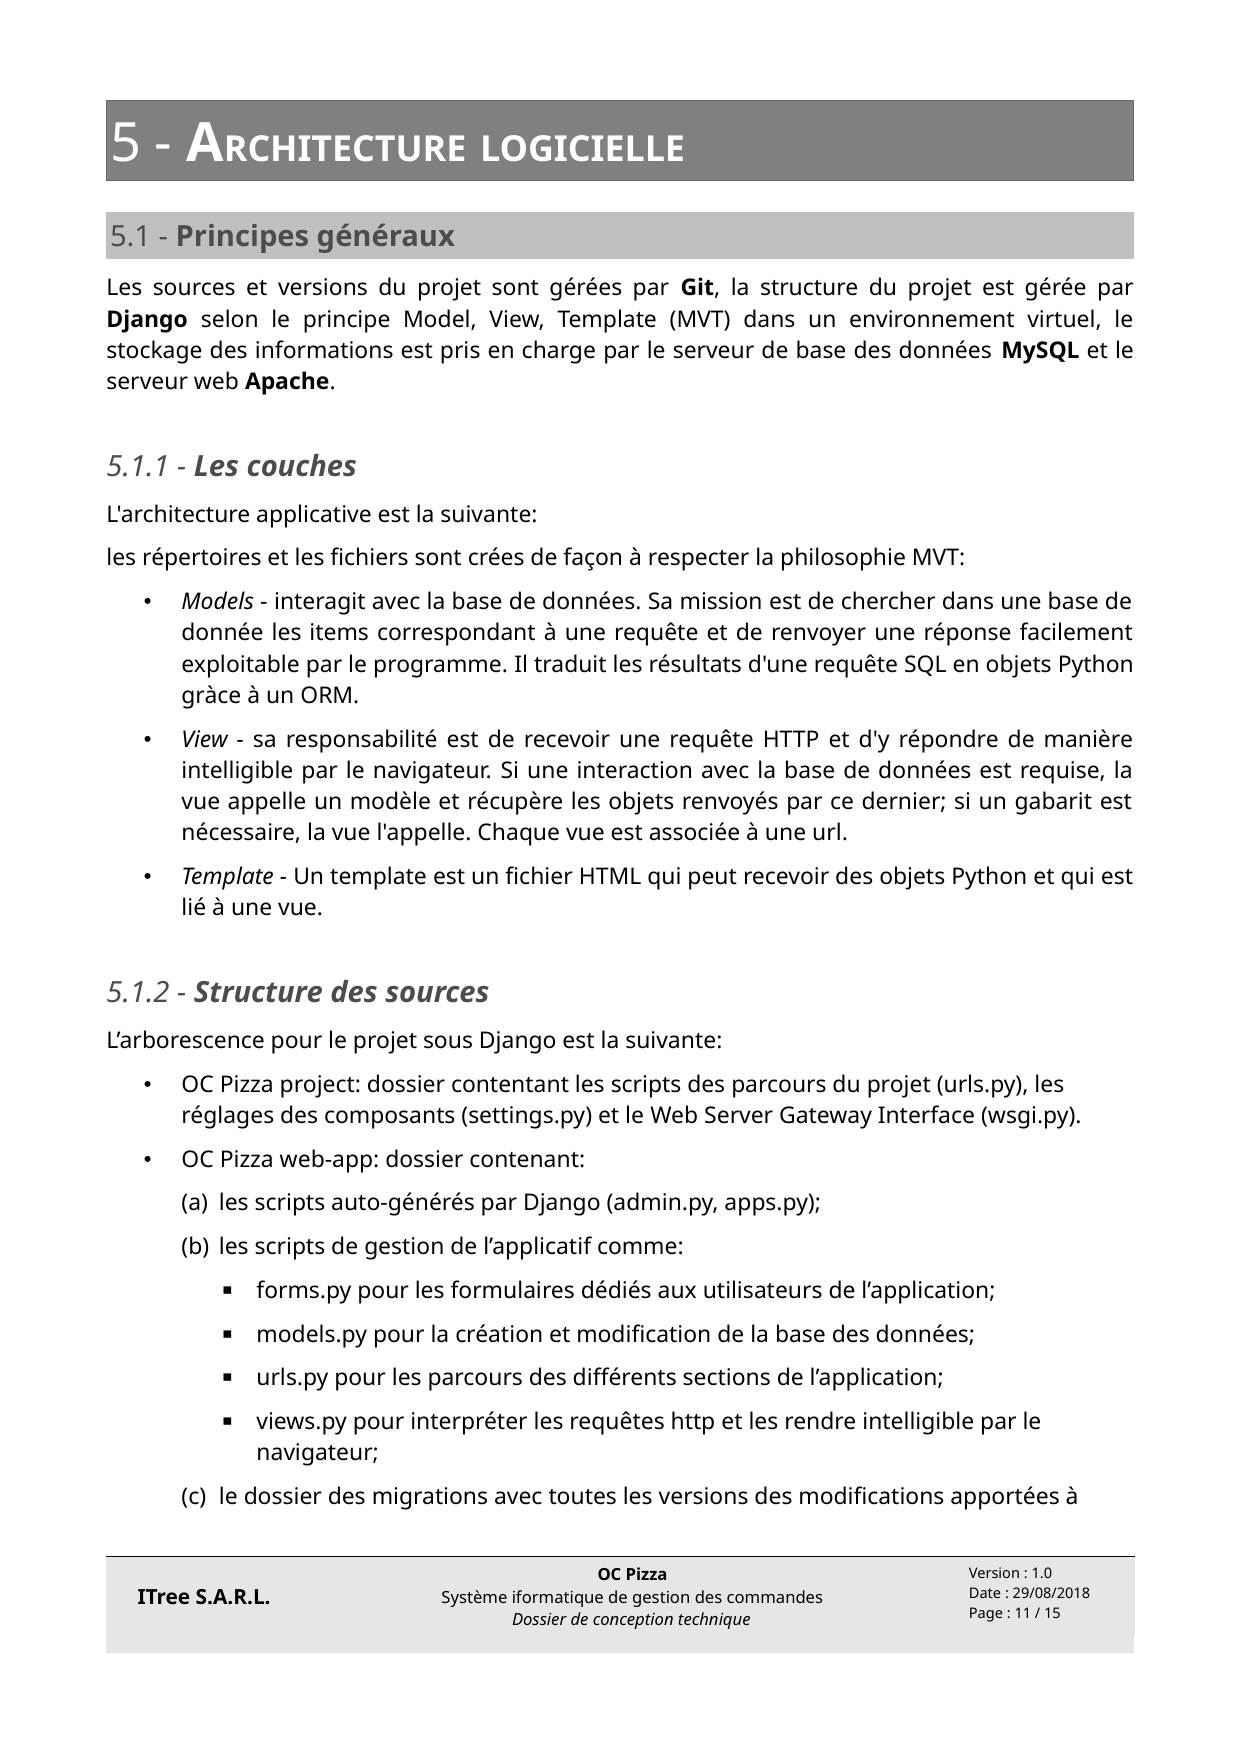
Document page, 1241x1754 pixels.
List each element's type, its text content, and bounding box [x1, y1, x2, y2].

text Les sources et versions du projet sont gérées par Git, la structure du projet est gérée par Django selon le principe Model, View, Template (MVT) dans un environnement virtuel, le stockage des informations est pris en charge par le serveur de base des données MySQL et le serveur web Apache. [106, 271, 1134, 396]
list views.py pour interpréter les requêtes http et les rendre intelligible par le navigateur; [219, 1405, 1134, 1467]
list OC Pizza project: dossier contentant les scripts des parcours du projet (urls.py), les réglages des composants (settings.py) et le Web Server Gateway Interface (wsgi.py). [144, 1067, 1134, 1130]
list View - sa responsabilité est de recevoir une requête HTTP et d'y répondre de manière intelligible par le navigateur. Si une interaction avec la base de données est requise, la vue appelle un modèle et récupère les objets renvoyés par ce dernier; si un gabarit est nécessaire, la vue l'appelle. Chaque vue est associée à une url. [144, 722, 1134, 847]
list les scripts auto-générés par Django (admin.py, apps.py); [181, 1186, 1134, 1217]
subtitle Architecture logicielle [107, 101, 1133, 180]
list OC Pizza web-app: dossier contenant: [144, 1142, 1134, 1174]
subtitle Principes généraux [107, 213, 1133, 258]
subtitle Structure des sources [106, 972, 1134, 1011]
list urls.py pour les parcours des différents sections de l’application; [219, 1361, 1134, 1392]
list models.py pour la création et modification de la base des données; [219, 1317, 1134, 1349]
list Template - Un template est un fichier HTML qui peut recevoir des objets Python et qui est lié à une vue. [144, 860, 1134, 922]
list forms.py pour les formulaires dédiés aux utilisateurs de l’application; [219, 1274, 1134, 1305]
subtitle Les couches [106, 445, 1134, 485]
text L’arborescence pour le projet sous Django est la suivante: [106, 1024, 1134, 1055]
list Models - interagit avec la base de données. Sa mission est de chercher dans une base de donnée les items correspondant à une requête et de renvoyer une réponse facilement exploitable par le programme. Il traduit les résultats d'une requête SQL en objets Python gràce à un ORM. [144, 585, 1134, 710]
text les répertoires et les fichiers sont crées de façon à respecter la philosophie MVT: [106, 541, 1134, 572]
list le dossier des migrations avec toutes les versions des modifications apportées à [181, 1480, 1134, 1511]
list les scripts de gestion de l’applicatif comme: [181, 1230, 1134, 1261]
text L'architecture applicative est la suivante: [106, 497, 1134, 529]
